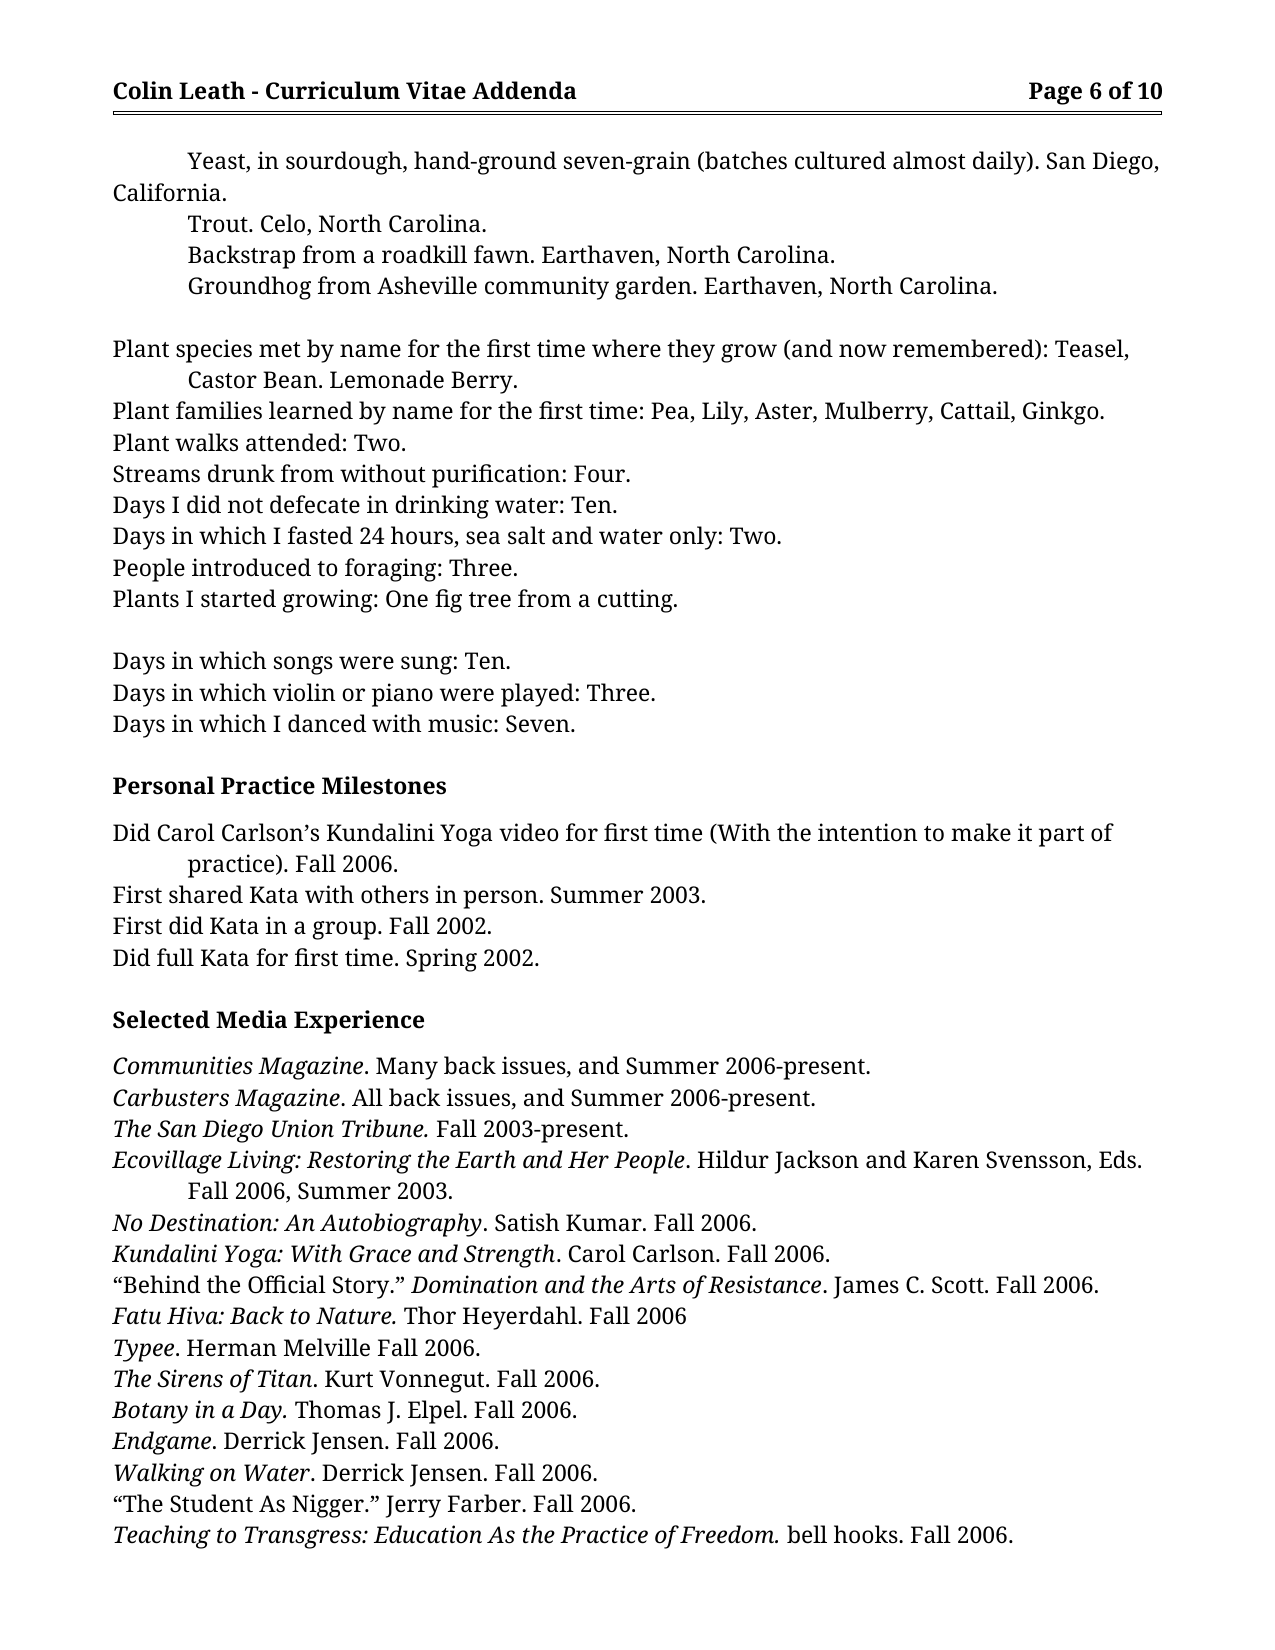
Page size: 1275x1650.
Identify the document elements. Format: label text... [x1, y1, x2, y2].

text The San Diego Union Tribune. Fall 2003-present. [112, 1113, 1162, 1144]
text Personal Practice Milestones [112, 770, 1162, 801]
text Plant families learned by name for the first time: Pea, Lily, Aster, Mulberry, Cattail, Ginkgo. [112, 395, 1162, 426]
text Days in which violin or piano were played: Three. [112, 676, 1162, 708]
text Walking on Water. Derrick Jensen. Fall 2006. [112, 1456, 1162, 1488]
text Ecovillage Living: Restoring the Earth and Her People. Hildur Jackson and Karen Svensson, Eds. Fall 2006, Summer 2003. [112, 1144, 1162, 1206]
text Did Carol Carlson’s Kundalini Yoga video for first time (With the intention to make it part of practice). Fall 2006. [112, 816, 1162, 879]
text The Sirens of Titan. Kurt Vonnegut. Fall 2006. [112, 1363, 1162, 1394]
text Groundhog from Asheville community garden. Earthaven, North Carolina. [112, 270, 1162, 301]
text Carbusters Magazine. All back issues, and Summer 2006-present. [112, 1081, 1162, 1113]
text No Destination: An Autobiography. Satish Kumar. Fall 2006. [112, 1206, 1162, 1238]
text Endgame. Derrick Jensen. Fall 2006. [112, 1425, 1162, 1456]
text First shared Kata with others in person. Summer 2003. [112, 879, 1162, 910]
text Streams drunk from without purification: Four. [112, 458, 1162, 489]
text Yeast, in sourdough, hand-ground seven-grain (batches cultured almost daily). San Diego, California. [112, 145, 1162, 208]
text Fatu Hiva: Back to Nature. Thor Heyerdahl. Fall 2006 [112, 1300, 1162, 1331]
text Teaching to Transgress: Education As the Practice of Freedom. bell hooks. Fall 2006. [112, 1519, 1162, 1550]
text First did Kata in a group. Fall 2002. [112, 910, 1162, 941]
text Days I did not defecate in drinking water: Ten. [112, 489, 1162, 520]
text “The Student As Nigger.” Jerry Farber. Fall 2006. [112, 1488, 1162, 1519]
text Botany in a Day. Thomas J. Elpel. Fall 2006. [112, 1394, 1162, 1425]
text Selected Media Experience [112, 1004, 1162, 1035]
text Trout. Celo, North Carolina. [112, 208, 1162, 239]
text People introduced to foraging: Three. [112, 551, 1162, 583]
text Typee. Herman Melville Fall 2006. [112, 1331, 1162, 1363]
text Plant species met by name for the first time where they grow (and now remembered): Teasel, Castor Bean. Lemonade Berry. [112, 333, 1162, 395]
text Did full Kata for first time. Spring 2002. [112, 941, 1162, 973]
text “Behind the Official Story.” Domination and the Arts of Resistance. James C. Scott. Fall 2006. [112, 1269, 1162, 1300]
text Backstrap from a roadkill fawn. Earthaven, North Carolina. [112, 239, 1162, 270]
text Plants I started growing: One fig tree from a cutting. [112, 583, 1162, 614]
text Kundalini Yoga: With Grace and Strength. Carol Carlson. Fall 2006. [112, 1238, 1162, 1269]
text Days in which I fasted 24 hours, sea salt and water only: Two. [112, 520, 1162, 551]
text Communities Magazine. Many back issues, and Summer 2006-present. [112, 1050, 1162, 1081]
text Days in which I danced with music: Seven. [112, 708, 1162, 739]
text Days in which songs were sung: Ten. [112, 645, 1162, 676]
text Plant walks attended: Two. [112, 426, 1162, 458]
